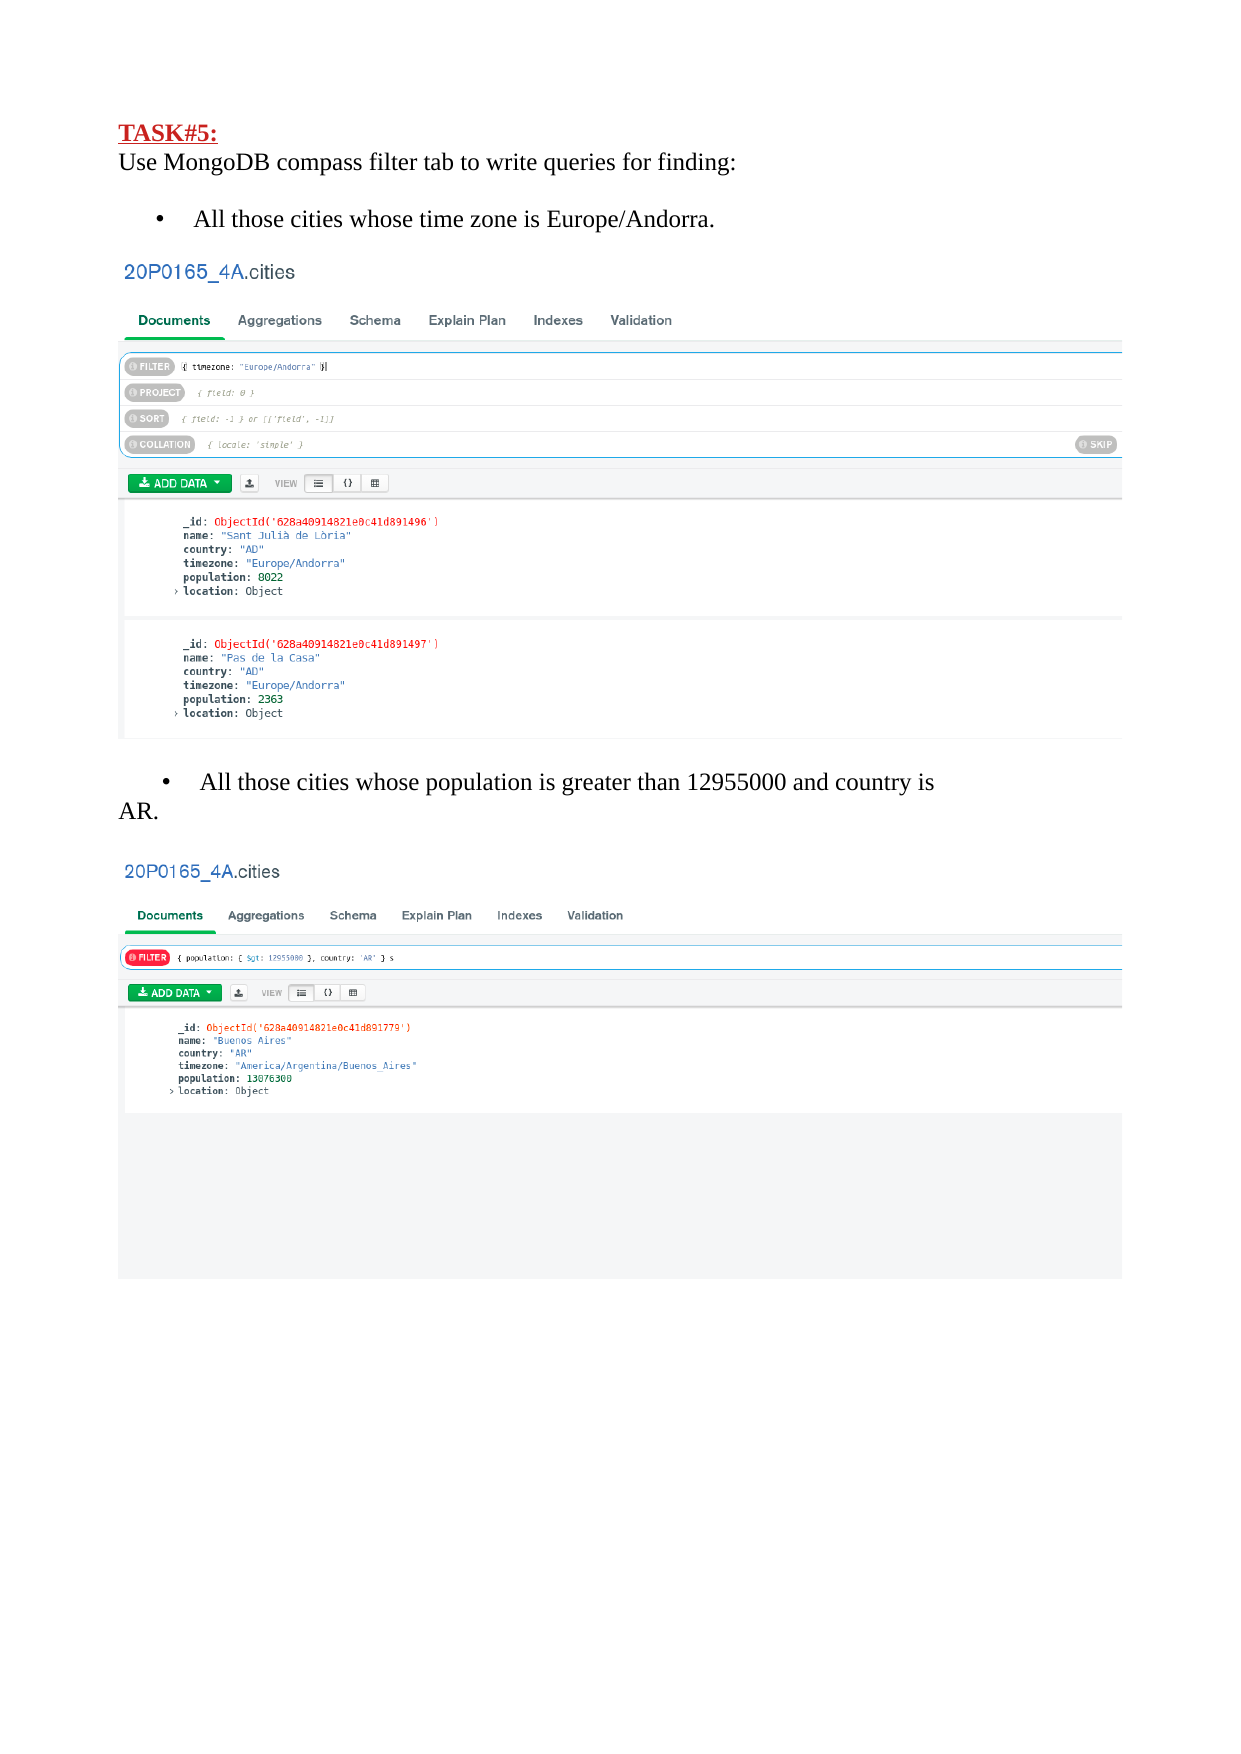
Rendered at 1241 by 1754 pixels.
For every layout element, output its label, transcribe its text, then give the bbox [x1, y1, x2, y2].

picture [118, 261, 1123, 739]
text AR. [118, 796, 1122, 824]
list All those cities whose population is greater than 12955000 and country is [162, 767, 1122, 796]
picture [118, 853, 1123, 1279]
text Use MongoDB compass filter tab to write queries for finding: [118, 147, 1122, 176]
text TASK#5: [118, 118, 1122, 147]
list All those cities whose time zone is Europe/Andorra. [156, 204, 1122, 233]
